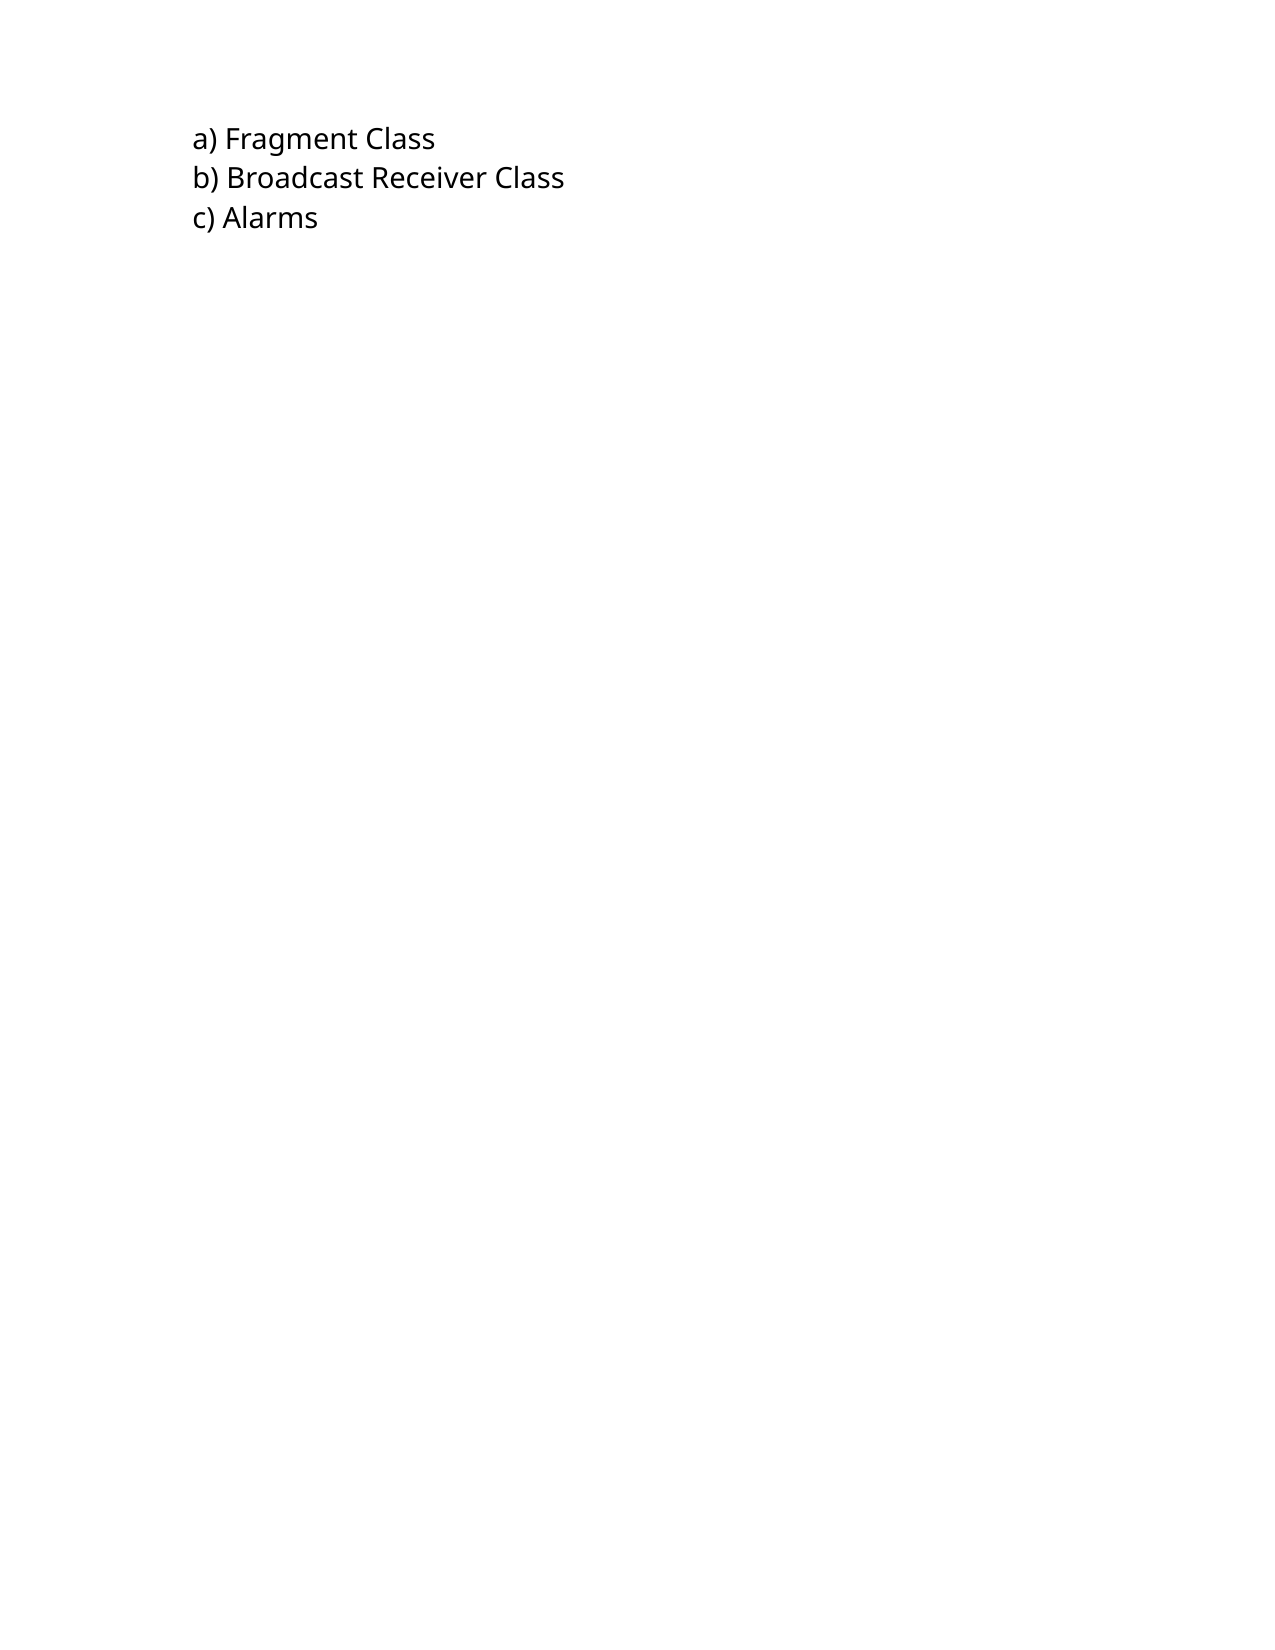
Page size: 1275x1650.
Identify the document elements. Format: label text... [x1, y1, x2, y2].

text a) Fragment Class [118, 118, 1157, 158]
text c) Alarms [118, 197, 1157, 237]
text b) Broadcast Receiver Class [118, 158, 1157, 197]
